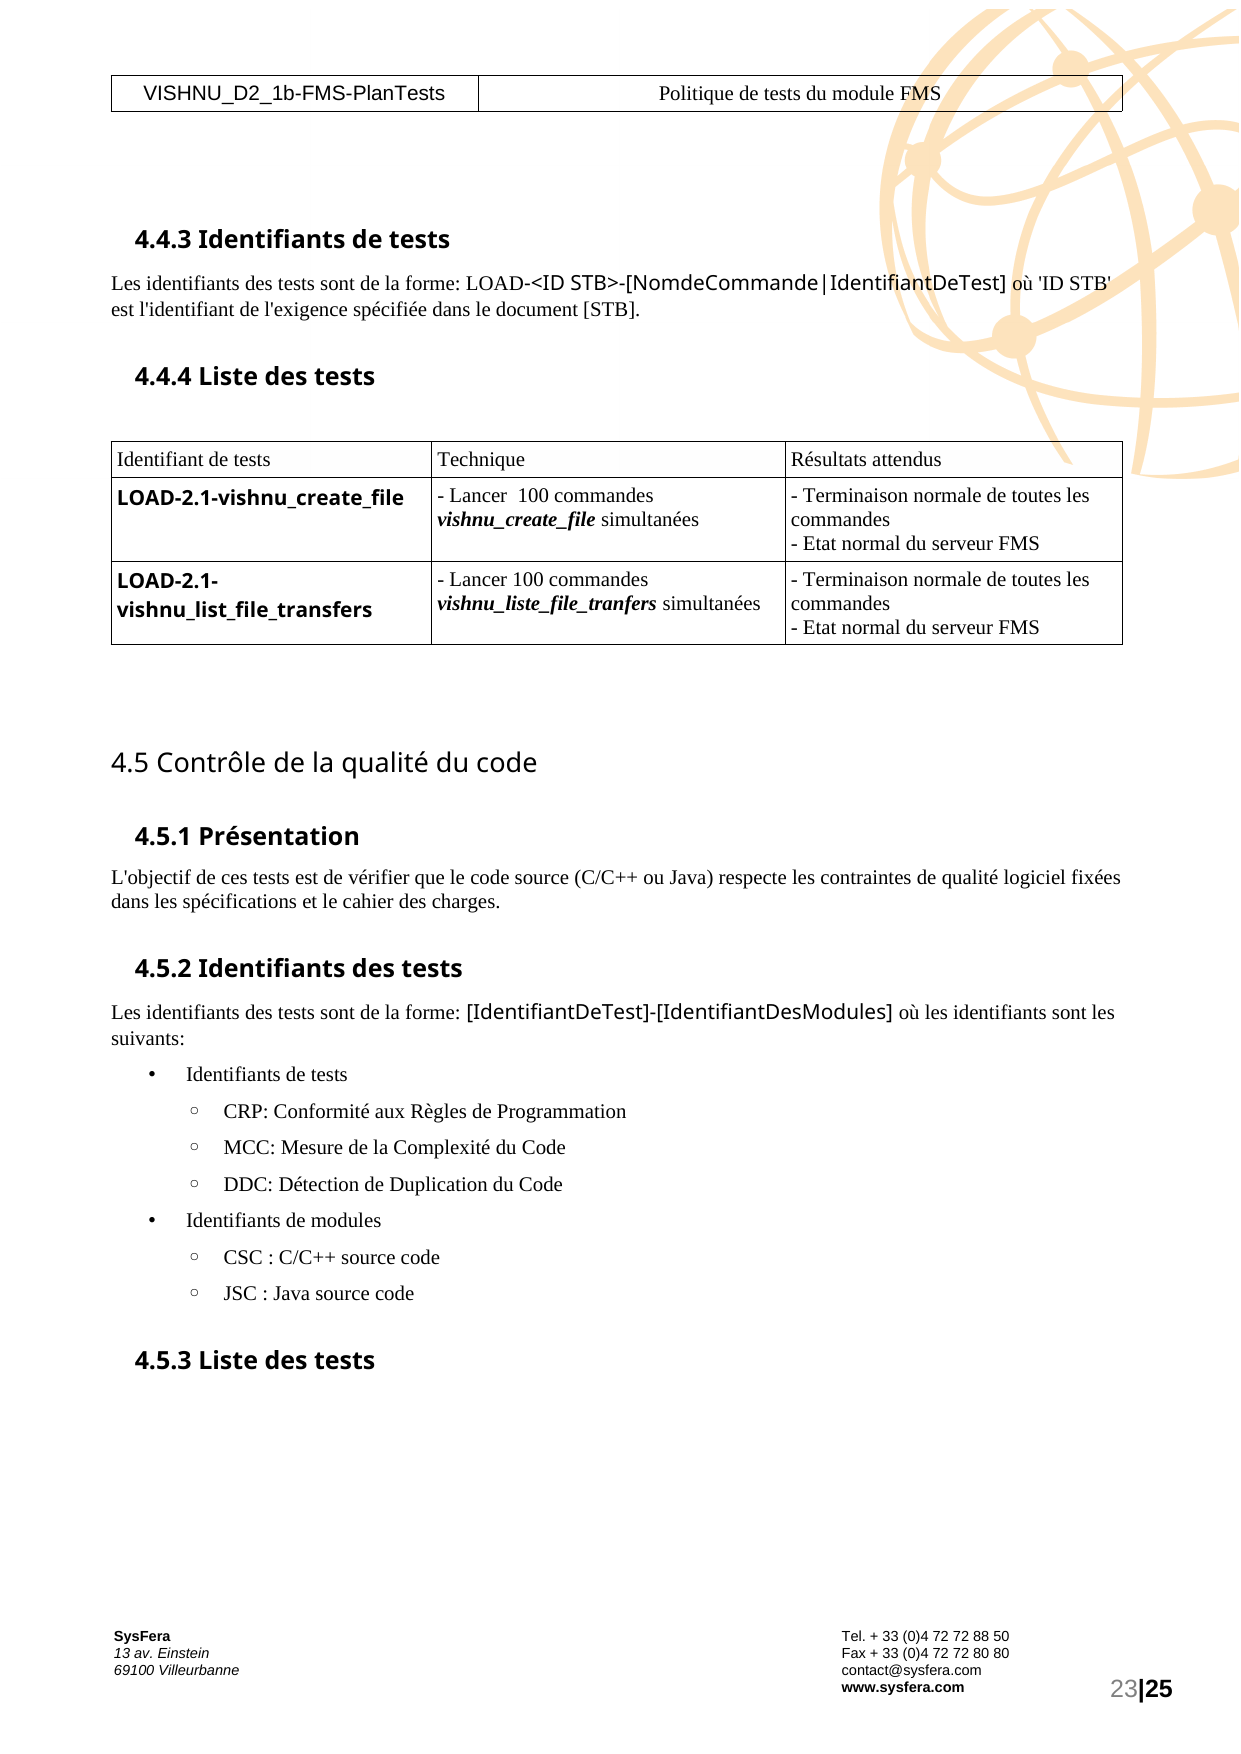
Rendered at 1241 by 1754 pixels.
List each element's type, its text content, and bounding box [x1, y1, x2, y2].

table_cell - Terminaison normale de toutes les commandes - Etat normal du serveur FMS [786, 562, 1122, 644]
table_cell LOAD-2.1-vishnu_list_file_transfers [112, 562, 431, 644]
table_cell - Lancer 100 commandes vishnu_create_file simultanées [432, 481, 785, 561]
subtitle Liste des tests [134, 1343, 1122, 1377]
list DDC: Détection de Duplication du Code [186, 1172, 1122, 1196]
picture [112, 442, 431, 477]
list Identifiants de tests [148, 1062, 1122, 1086]
picture [1, 9, 1239, 479]
table_cell - Lancer 100 commandes vishnu_liste_file_tranfers simultanées [432, 562, 785, 644]
list MCC: Mesure de la Complexité du Code [186, 1135, 1122, 1159]
subtitle Présentation [134, 818, 1122, 852]
picture [432, 442, 785, 477]
list JSC : Java source code [186, 1281, 1122, 1305]
table_cell - Terminaison normale de toutes les commandes - Etat normal du serveur FMS [786, 481, 1122, 561]
subtitle Identifiants des tests [134, 950, 1122, 984]
list Identifiants de modules [148, 1208, 1122, 1232]
subtitle Contrôle de la qualité du code [111, 744, 1122, 781]
text L'objectif de ces tests est de vérifier que le code source (C/C++ ou Java) respecte les contraintes de qualité logiciel fixées dans les spécifications et le cahier des charges. [111, 865, 1122, 913]
list CRP: Conformité aux Règles de Programmation [186, 1098, 1122, 1123]
list CSC : C/C++ source code [186, 1245, 1122, 1269]
table_cell LOAD-2.1-vishnu_create_file [112, 481, 431, 561]
picture [786, 442, 1122, 477]
text Les identifiants des tests sont de la forme: [IdentifiantDeTest]-[IdentifiantDesModules] où les identifiants sont les suivants: [111, 997, 1122, 1049]
